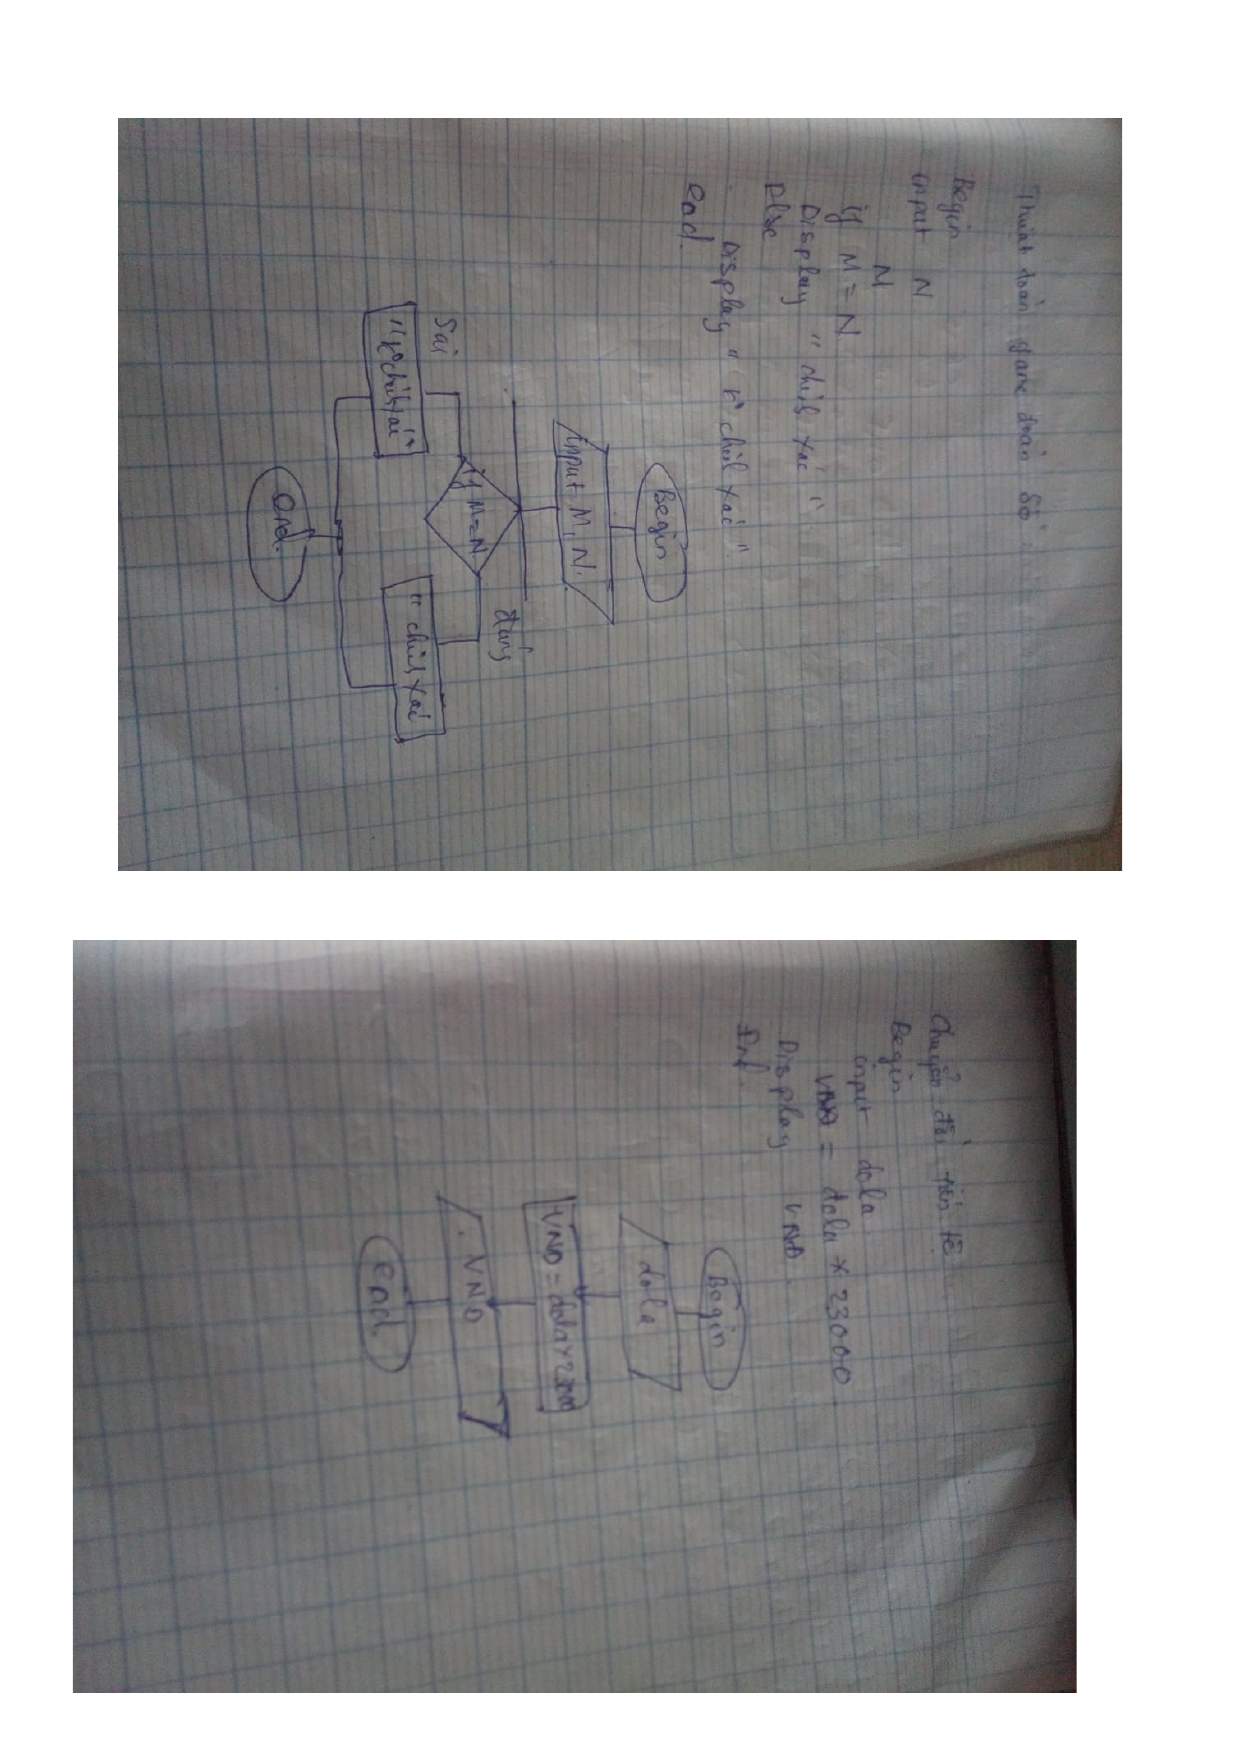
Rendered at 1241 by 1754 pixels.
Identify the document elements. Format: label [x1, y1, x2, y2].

picture [72, 940, 1077, 1693]
picture [118, 118, 1123, 871]
